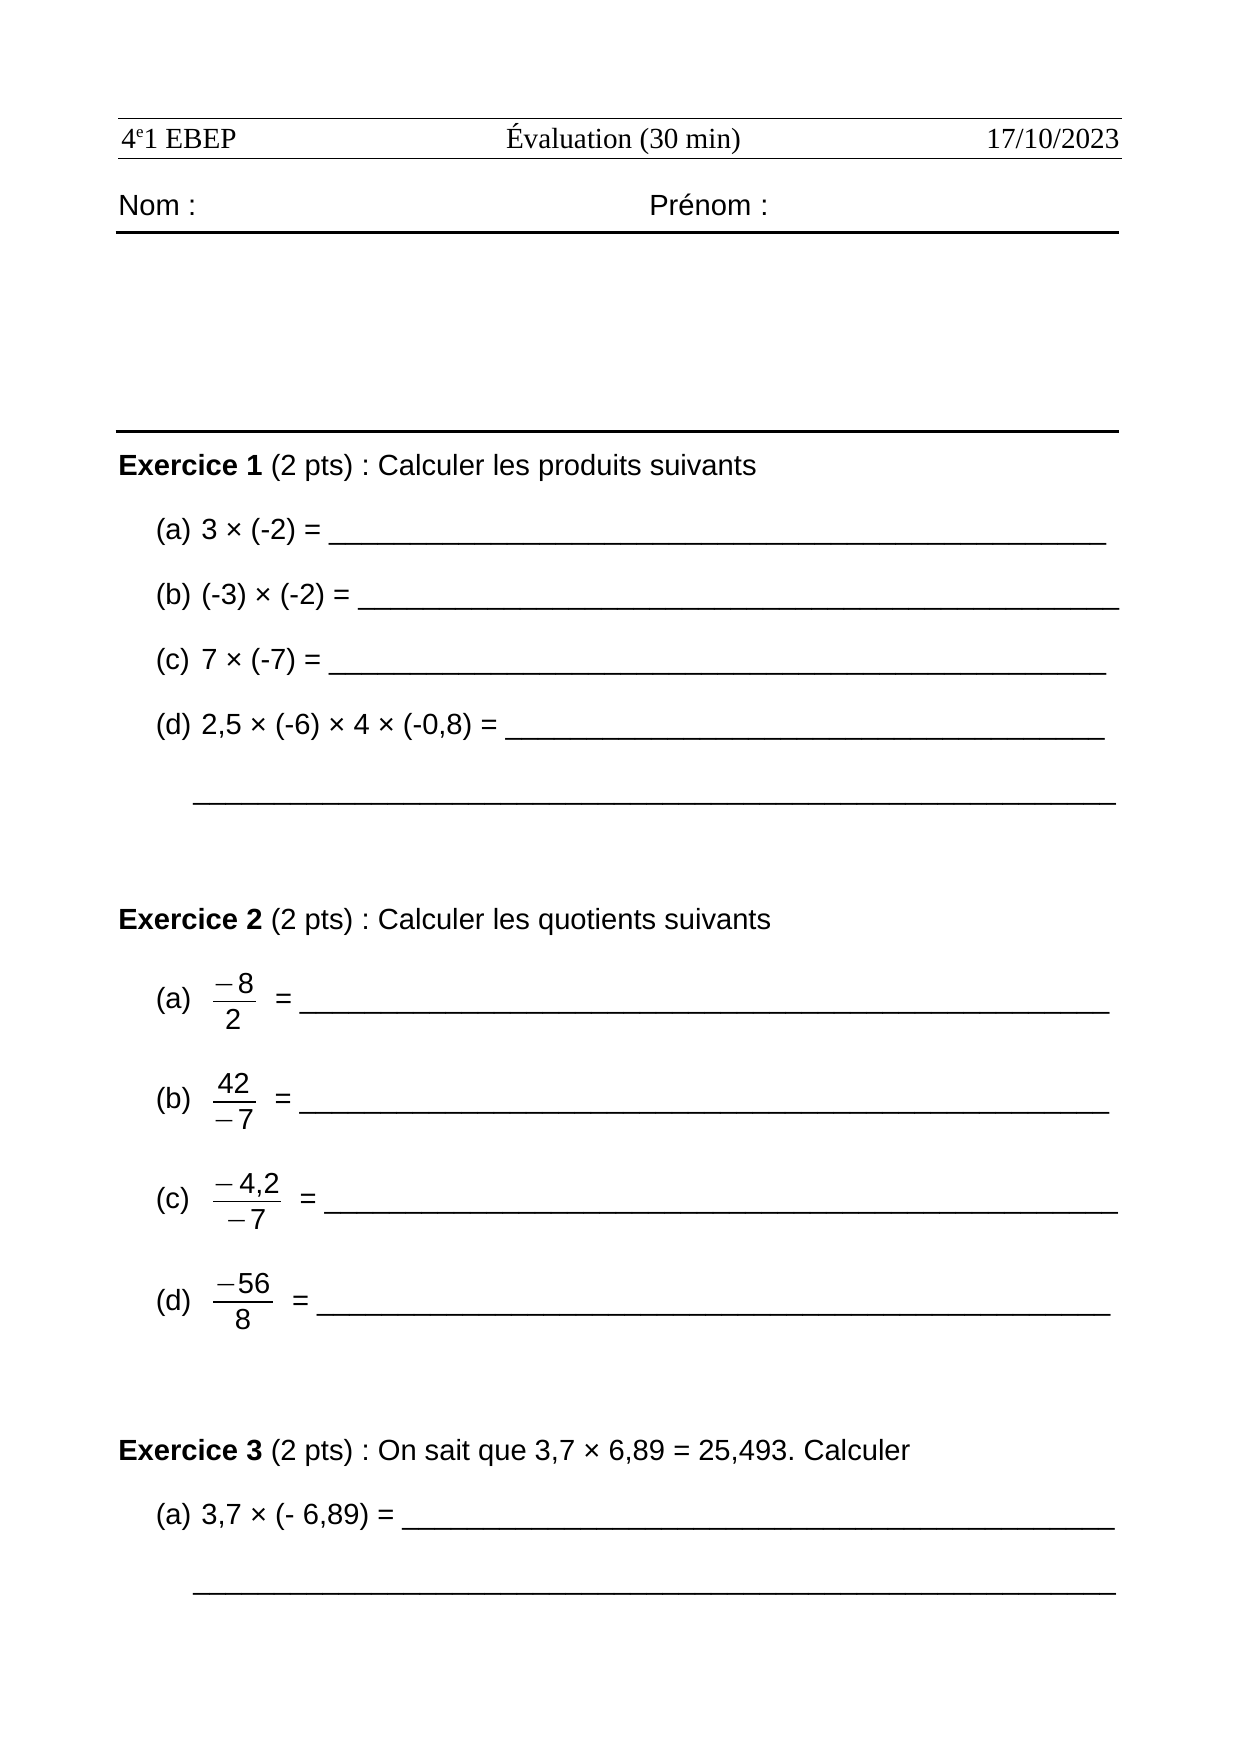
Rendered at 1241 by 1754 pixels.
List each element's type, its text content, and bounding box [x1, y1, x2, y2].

text Exercice 3 (2 pts) : On sait que 3,7 × 6,89 = 25,493. Calculer [118, 1432, 1122, 1466]
list _________________________________________________________ [156, 1562, 1122, 1596]
list = _________________________________________________ [156, 1267, 1122, 1336]
text Exercice 2 (2 pts) : Calculer les quotients suivants [118, 902, 1122, 935]
list 3 × (-2) = ________________________________________________ [156, 512, 1122, 546]
list = __________________________________________________ [156, 1067, 1122, 1136]
list 3,7 × (- 6,89) = ____________________________________________ [156, 1497, 1122, 1531]
list = _________________________________________________ [156, 1167, 1122, 1236]
list = __________________________________________________ [156, 967, 1122, 1035]
list 7 × (-7) = ________________________________________________ [156, 642, 1122, 676]
list (-3) × (-2) = _______________________________________________ [156, 577, 1122, 611]
list 2,5 × (-6) × 4 × (-0,8) = _____________________________________ [156, 707, 1122, 741]
text Nom : Prénom : [118, 188, 1122, 221]
text Exercice 1 (2 pts) : Calculer les produits suivants [118, 447, 1122, 481]
list _________________________________________________________ [156, 772, 1122, 806]
